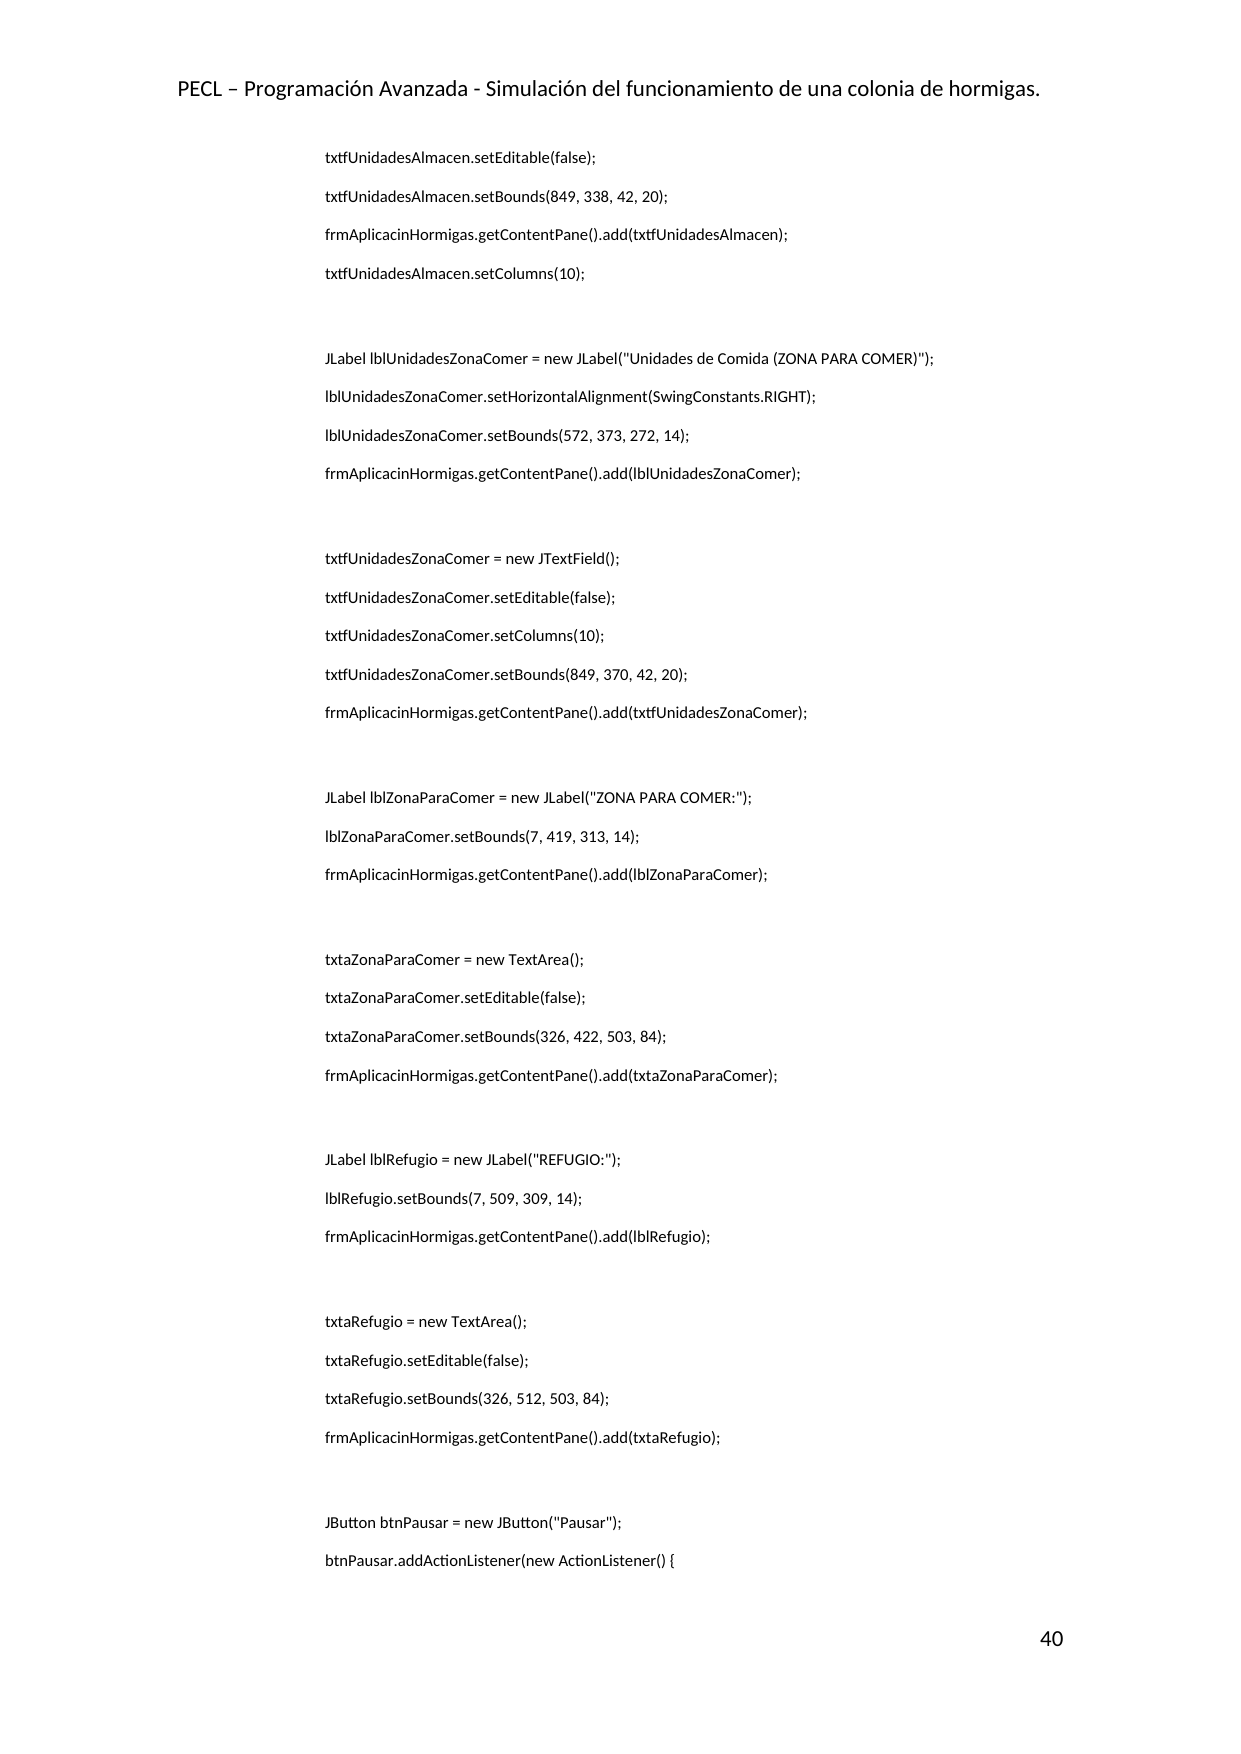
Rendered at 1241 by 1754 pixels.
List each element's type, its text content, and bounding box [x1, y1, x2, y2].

text frmAplicacinHormigas.getContentPane().add(txtfUnidadesZonaComer); [177, 703, 1063, 723]
text lblZonaParaComer.setBounds(7, 419, 313, 14); [177, 826, 1063, 846]
text txtaRefugio.setEditable(false); [177, 1350, 1063, 1370]
text JLabel lblRefugio = new JLabel("REFUGIO:"); [177, 1150, 1063, 1170]
text txtfUnidadesAlmacen.setBounds(849, 338, 42, 20); [177, 186, 1063, 206]
text frmAplicacinHormigas.getContentPane().add(lblUnidadesZonaComer); [177, 464, 1063, 484]
text frmAplicacinHormigas.getContentPane().add(txtaZonaParaComer); [177, 1065, 1063, 1085]
text txtaRefugio = new TextArea(); [177, 1312, 1063, 1332]
text txtfUnidadesZonaComer.setColumns(10); [177, 626, 1063, 646]
text txtfUnidadesZonaComer.setBounds(849, 370, 42, 20); [177, 664, 1063, 684]
text txtaZonaParaComer.setBounds(326, 422, 503, 84); [177, 1026, 1063, 1047]
text txtaZonaParaComer = new TextArea(); [177, 949, 1063, 969]
text txtaRefugio.setBounds(326, 512, 503, 84); [177, 1389, 1063, 1409]
text txtfUnidadesAlmacen.setEditable(false); [177, 148, 1063, 168]
text JLabel lblZonaParaComer = new JLabel("ZONA PARA COMER:"); [177, 787, 1063, 808]
text lblRefugio.setBounds(7, 509, 309, 14); [177, 1188, 1063, 1208]
text lblUnidadesZonaComer.setHorizontalAlignment(SwingConstants.RIGHT); [177, 387, 1063, 407]
text frmAplicacinHormigas.getContentPane().add(txtaRefugio); [177, 1427, 1063, 1447]
text lblUnidadesZonaComer.setBounds(572, 373, 272, 14); [177, 425, 1063, 445]
text txtfUnidadesZonaComer.setEditable(false); [177, 587, 1063, 607]
text txtaZonaParaComer.setEditable(false); [177, 988, 1063, 1008]
text JLabel lblUnidadesZonaComer = new JLabel("Unidades de Comida (ZONA PARA COMER)"); [177, 348, 1063, 368]
text frmAplicacinHormigas.getContentPane().add(lblRefugio); [177, 1227, 1063, 1247]
text btnPausar.addActionListener(new ActionListener() { [177, 1551, 1063, 1571]
text frmAplicacinHormigas.getContentPane().add(txtfUnidadesAlmacen); [177, 225, 1063, 245]
text frmAplicacinHormigas.getContentPane().add(lblZonaParaComer); [177, 864, 1063, 885]
text txtfUnidadesAlmacen.setColumns(10); [177, 263, 1063, 283]
text JButton btnPausar = new JButton("Pausar"); [177, 1512, 1063, 1532]
text txtfUnidadesZonaComer = new JTextField(); [177, 548, 1063, 569]
